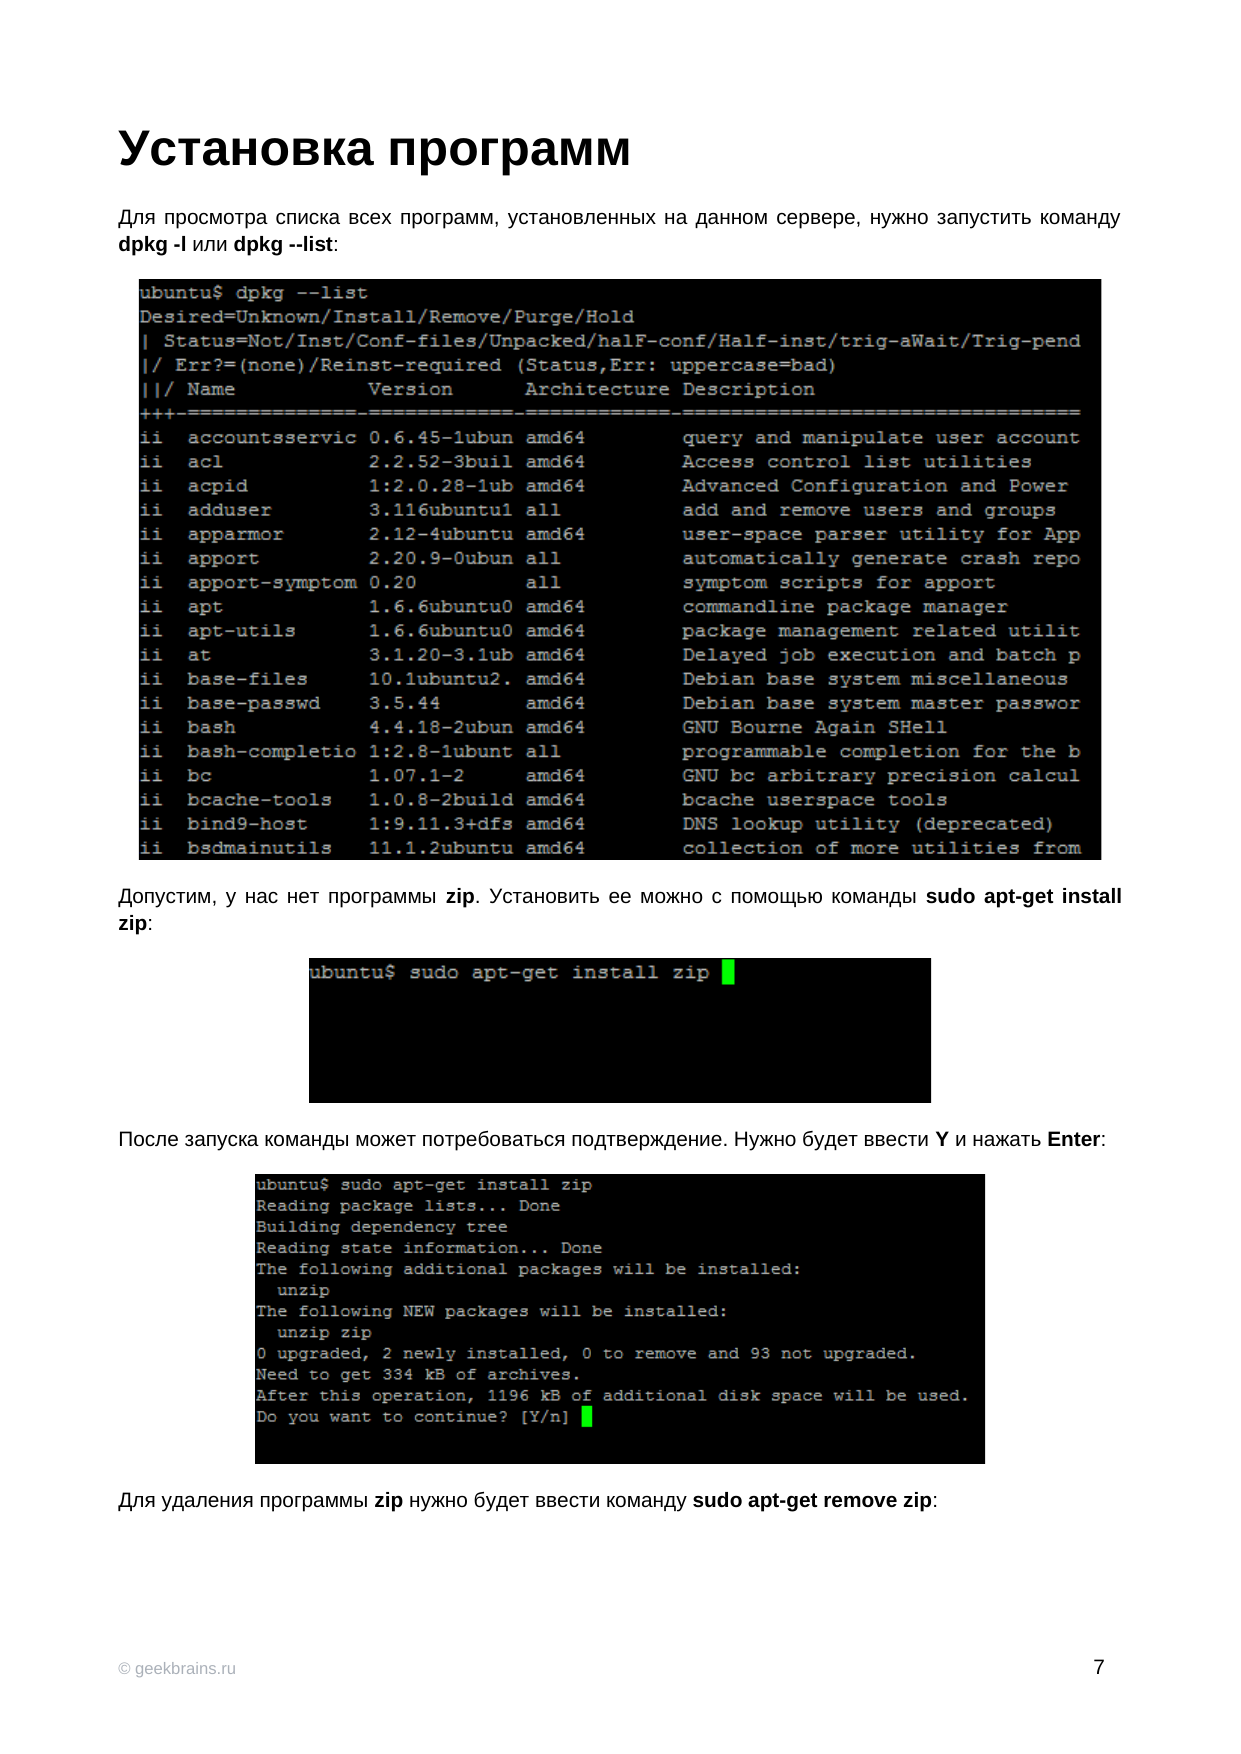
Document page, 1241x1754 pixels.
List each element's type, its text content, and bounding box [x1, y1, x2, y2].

text Допустим, у нас нет программы zip. Установить ее можно с помощью команды sudo apt-get install zip: [118, 884, 1122, 935]
text Для просмотра списка всех программ, установленных на данном сервере, нужно запустить команду dpkg -l или dpkg --list: [118, 205, 1122, 256]
subtitle Установка программ [118, 118, 1122, 176]
picture [138, 279, 1102, 860]
picture [255, 1174, 986, 1464]
picture [309, 958, 932, 1103]
text Для удаления программы zip нужно будет ввести команду sudo apt-get remove zip: [118, 1487, 1122, 1511]
text После запуска команды может потребоваться подтверждение. Нужно будет ввести Y и нажать Enter: [118, 1127, 1122, 1151]
